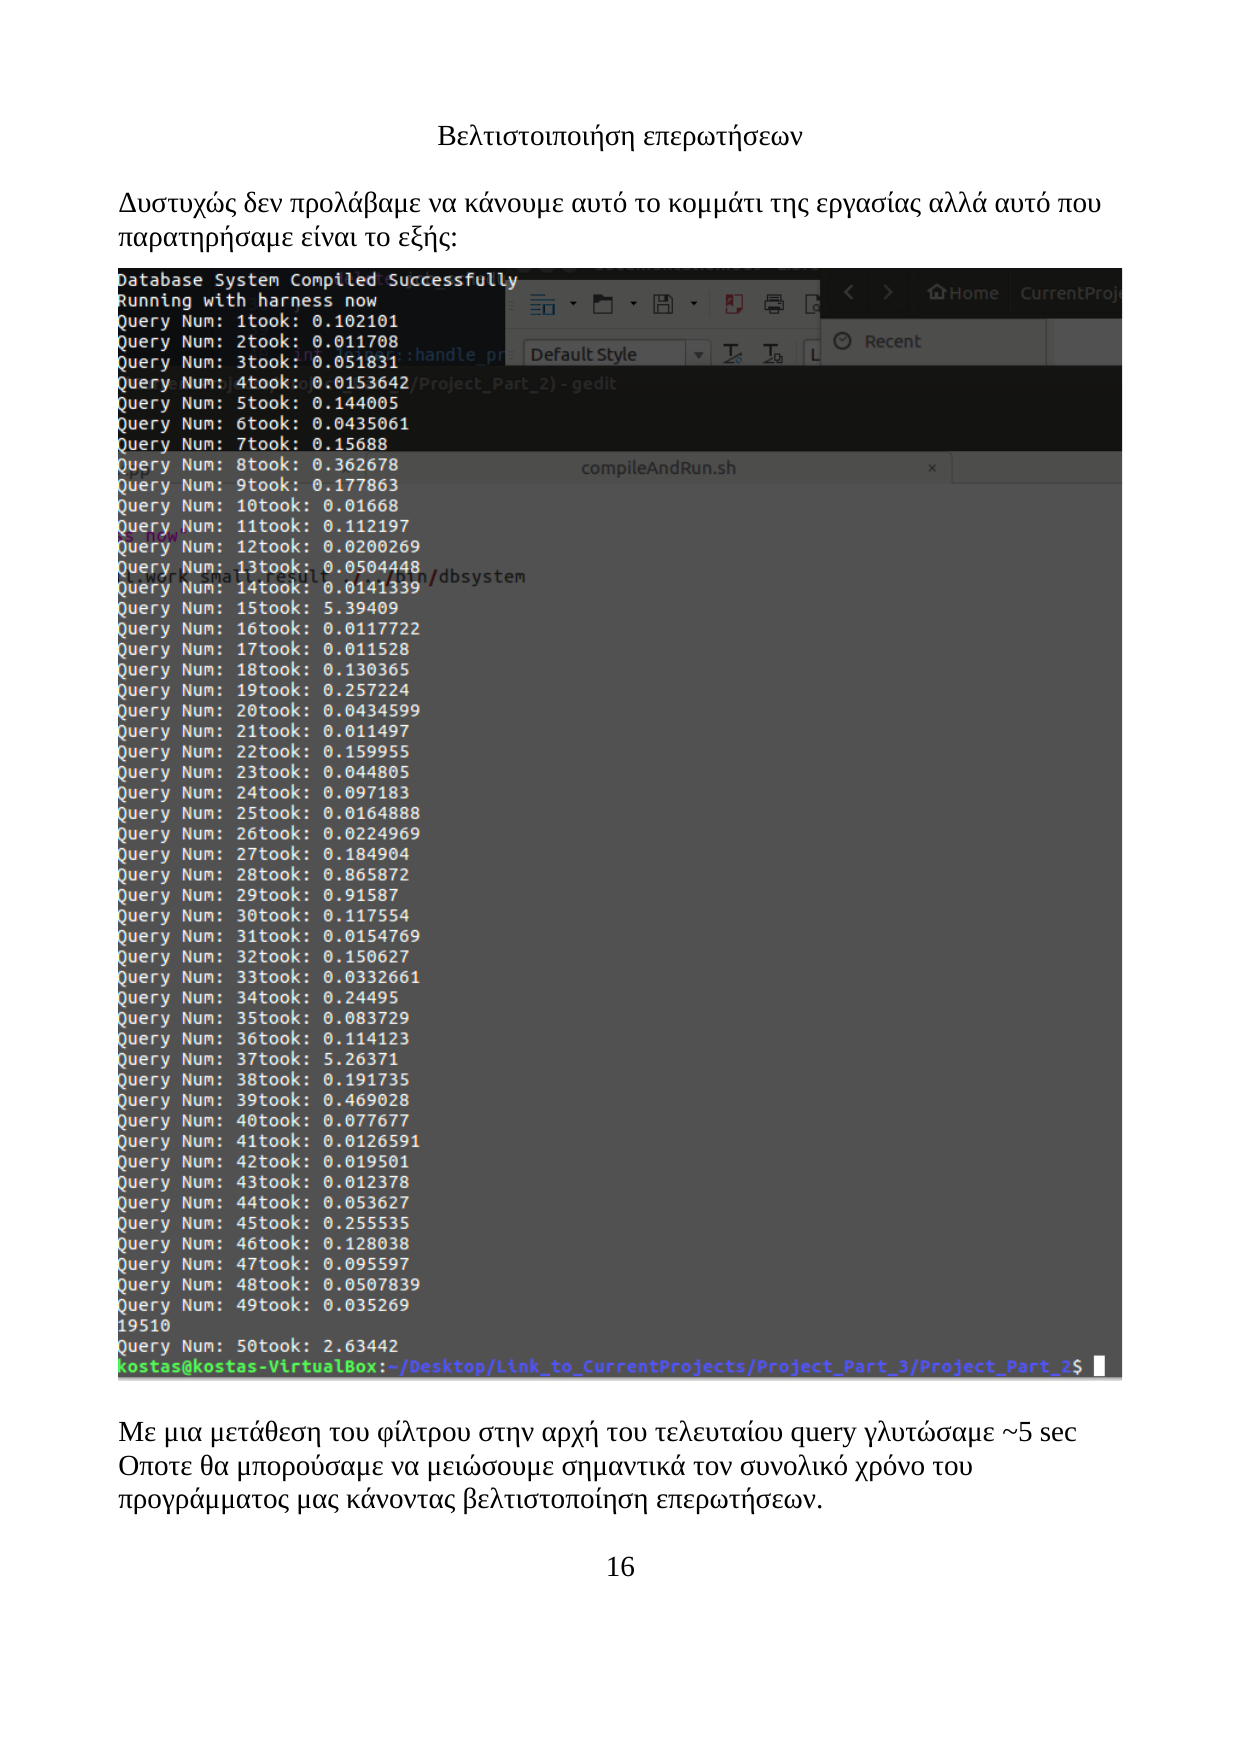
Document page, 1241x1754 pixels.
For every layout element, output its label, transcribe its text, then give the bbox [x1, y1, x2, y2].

text Βελτιστοιποιήση επερωτήσεων [118, 118, 1122, 152]
text Με μια μετάθεση του φίλτρου στην αρχή του τελευταίου query γλυτώσαμε ~5 sec [118, 1414, 1122, 1448]
picture [118, 268, 1123, 1381]
text Δυστυχώς δεν προλάβαμε να κάνουμε αυτό το κομμάτι της εργασίας αλλά αυτό που παρατηρήσαμε είναι το εξής: [118, 185, 1122, 252]
text 16 [118, 1549, 1122, 1582]
text Οποτε θα μπορούσαμε να μειώσουμε σημαντικά τον συνολικό χρόνο του προγράμματος μας κάνοντας βελτιστοποίηση επερωτήσεων. [118, 1448, 1122, 1515]
